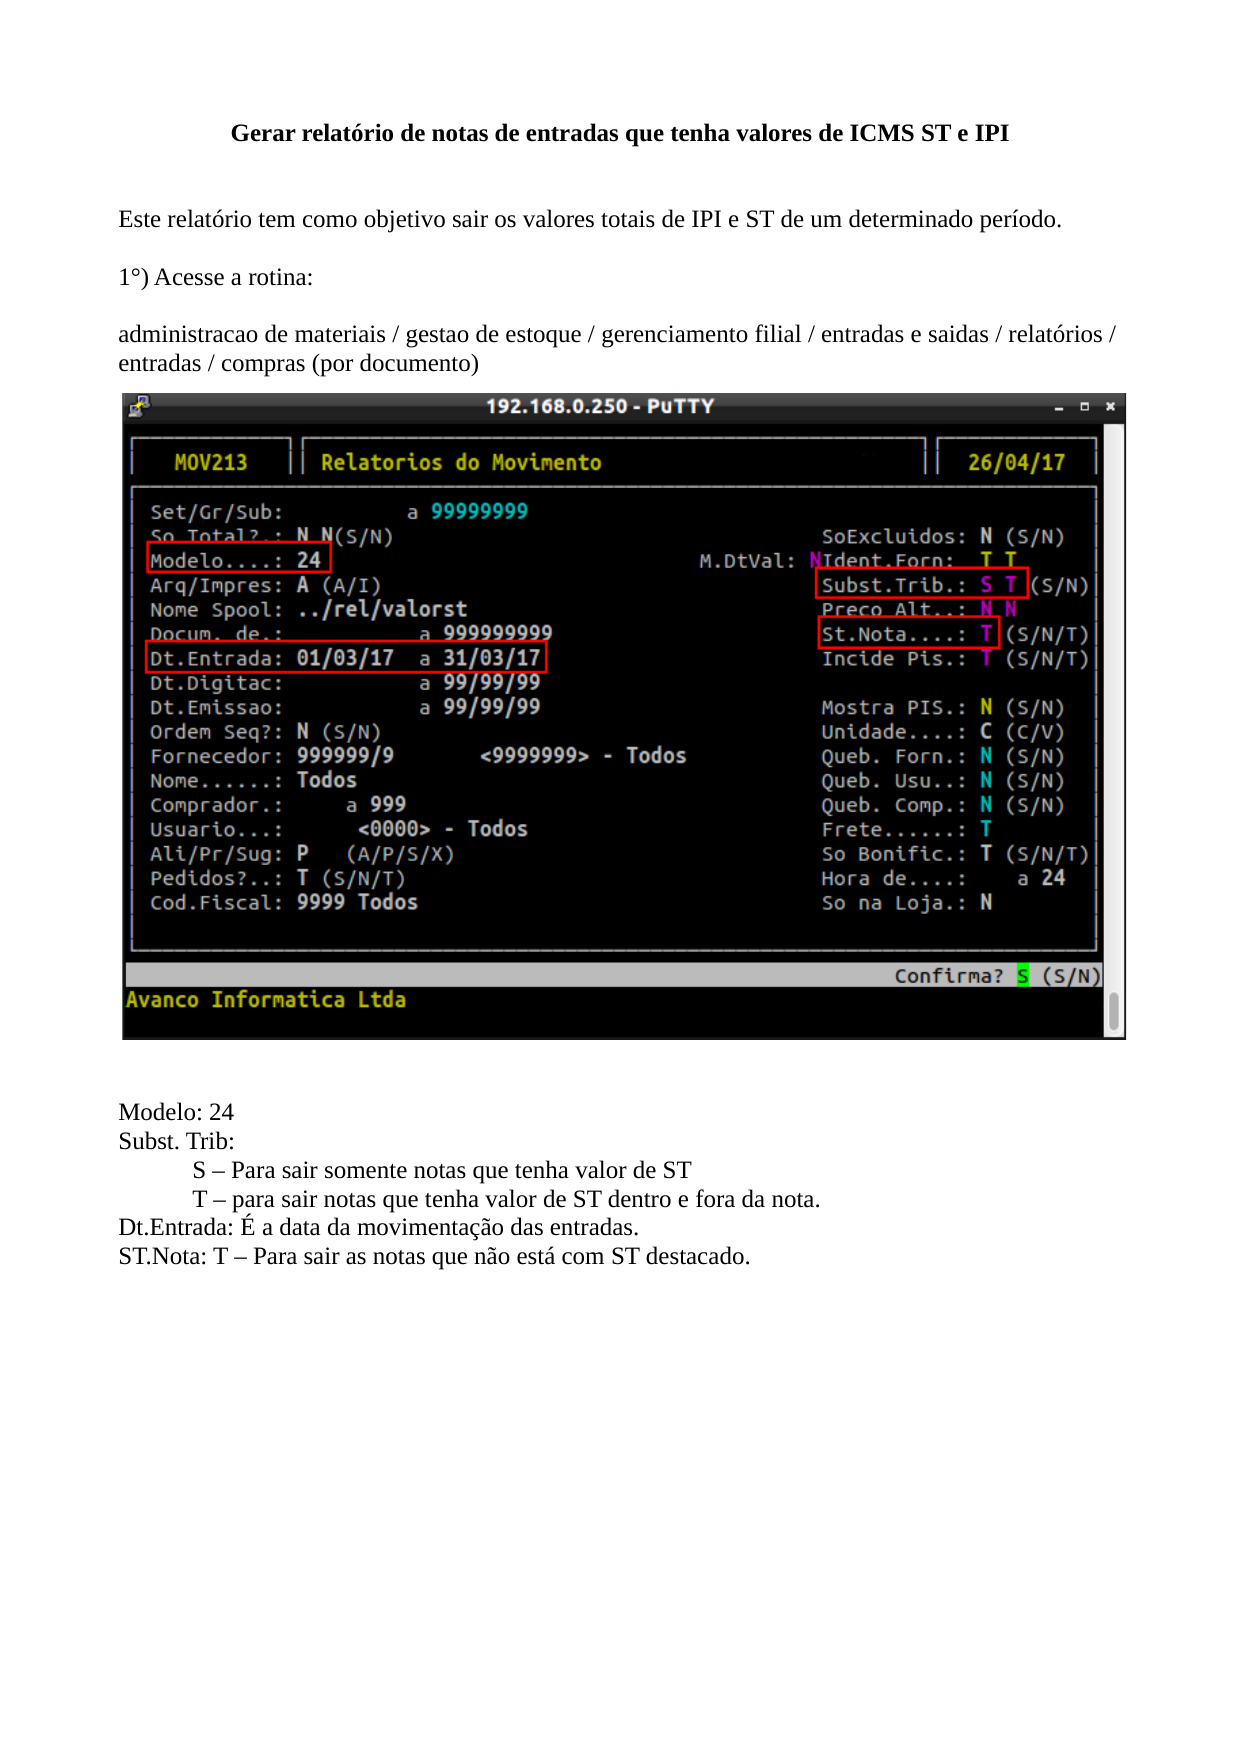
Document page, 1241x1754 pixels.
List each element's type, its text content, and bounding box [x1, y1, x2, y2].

text Dt.Entrada: É a data da movimentação das entradas. [118, 1212, 1122, 1241]
text Este relatório tem como objetivo sair os valores totais de IPI e ST de um determinado período. [118, 204, 1122, 233]
text ST.Nota: T – Para sair as notas que não está com ST destacado. [118, 1241, 1122, 1270]
text S – Para sair somente notas que tenha valor de ST [118, 1155, 1122, 1184]
text administracao de materiais / gestao de estoque / gerenciamento filial / entradas e saidas / relatórios / entradas / compras (por documento) [118, 319, 1122, 377]
text 1°) Acesse a rotina: [118, 262, 1122, 319]
text Modelo: 24 [118, 1097, 1122, 1126]
text Subst. Trib: [118, 1126, 1122, 1155]
text Gerar relatório de notas de entradas que tenha valores de ICMS ST e IPI [118, 118, 1122, 147]
text T – para sair notas que tenha valor de ST dentro e fora da nota. [118, 1184, 1122, 1212]
picture [122, 393, 1127, 1040]
